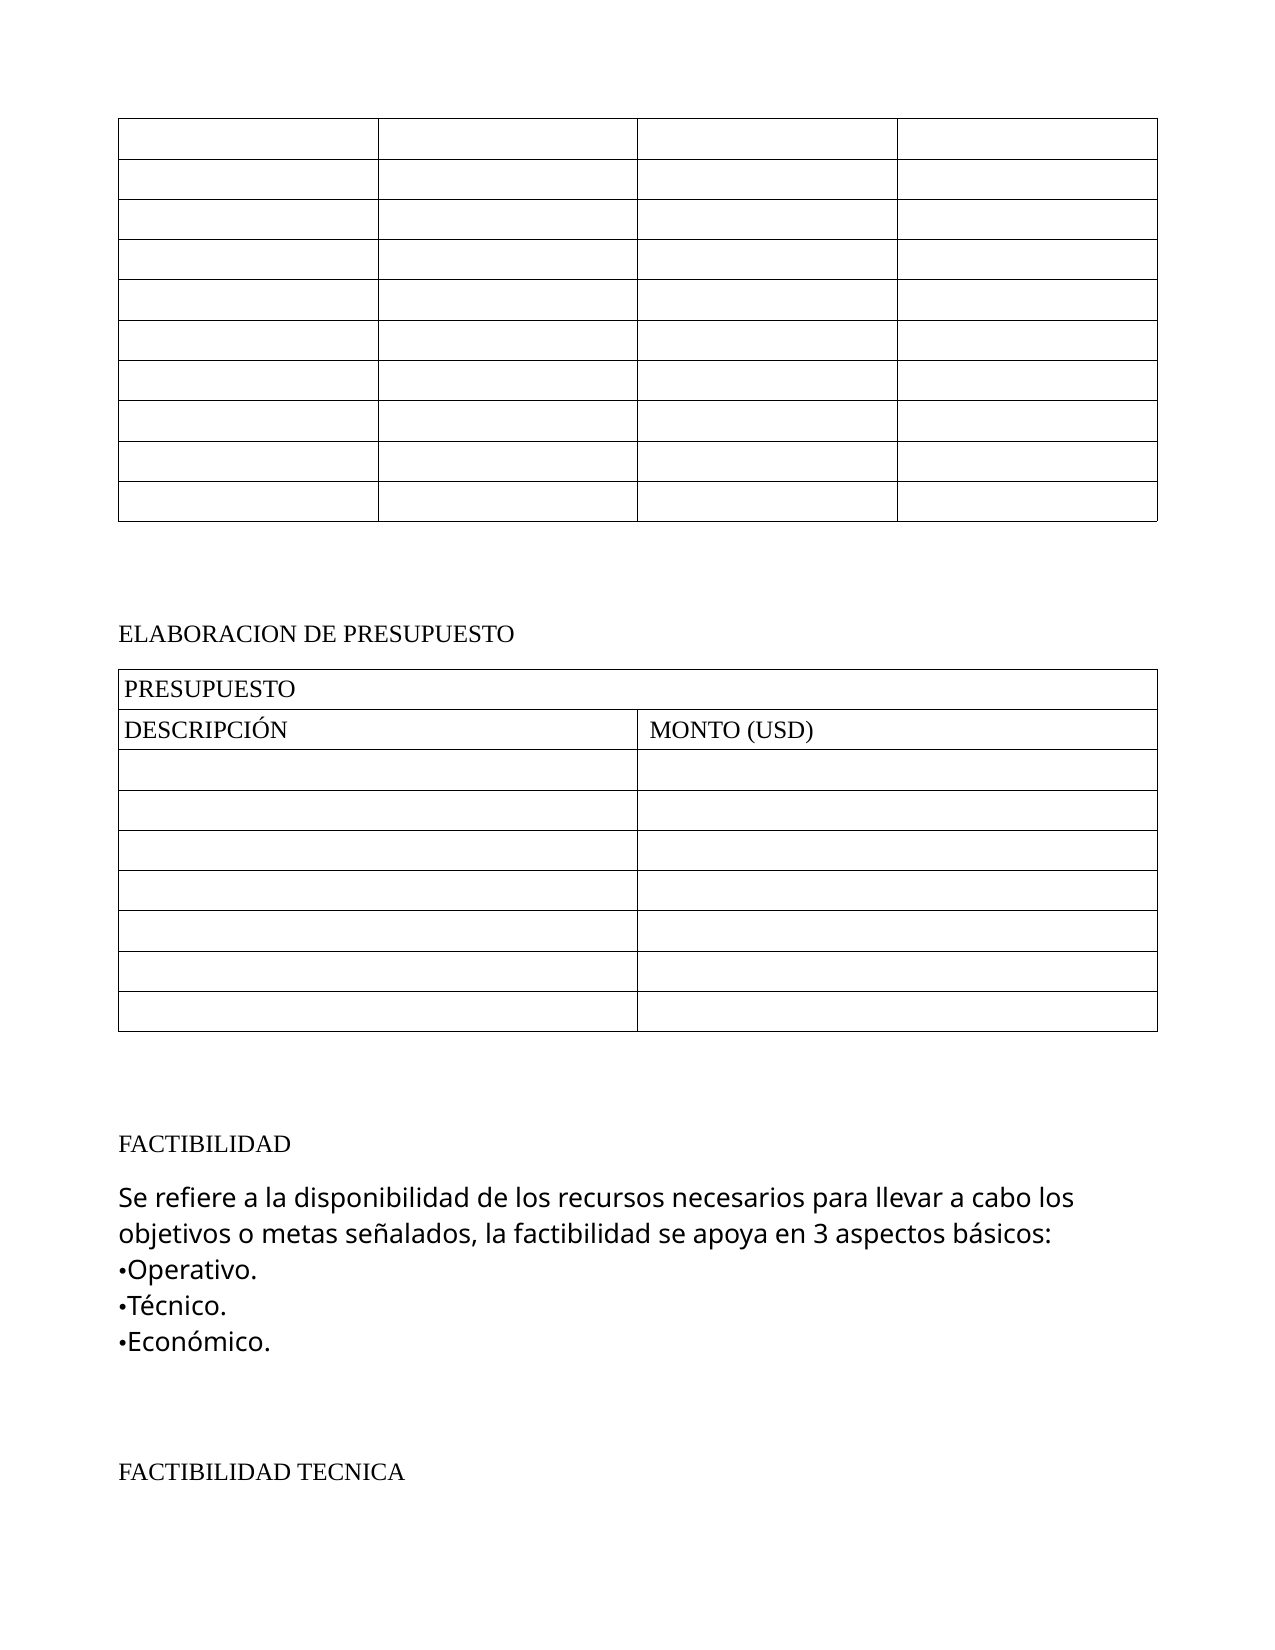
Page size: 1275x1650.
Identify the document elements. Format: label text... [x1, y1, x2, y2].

table_cell [379, 321, 637, 360]
text Se refiere a la disponibilidad de los recursos necesarios para llevar a cabo los objetivos o metas señalados, la factibilidad se apoya en 3 aspectos básicos: [118, 1179, 1157, 1251]
table_cell [898, 240, 1157, 279]
table_cell [379, 442, 637, 481]
table_cell [898, 361, 1157, 400]
table_cell DESCRIPCIÓN [119, 710, 637, 749]
table_cell [119, 200, 378, 239]
table_cell [898, 200, 1157, 239]
table_cell [379, 482, 637, 521]
table_cell [119, 750, 637, 789]
table_cell [119, 482, 378, 521]
text •Técnico. [118, 1287, 1157, 1323]
table_cell [638, 791, 1157, 830]
table_cell [119, 401, 378, 441]
table_cell [379, 200, 637, 239]
table_cell [379, 119, 637, 158]
table_cell [119, 442, 378, 481]
table_cell [119, 791, 637, 830]
table_cell [379, 240, 637, 279]
table_cell [898, 442, 1157, 481]
table_cell [379, 280, 637, 320]
table_cell [638, 482, 897, 521]
table_cell [119, 361, 378, 400]
table_cell [638, 280, 897, 320]
table_cell [119, 160, 378, 199]
table_cell [638, 200, 897, 239]
table_cell [898, 321, 1157, 360]
table_cell [379, 361, 637, 400]
table_cell [638, 831, 1157, 870]
table_cell [379, 160, 637, 199]
table_cell [898, 119, 1157, 158]
table_cell [638, 911, 1157, 951]
table_cell [119, 119, 378, 158]
table_cell [379, 401, 637, 441]
table_cell [119, 240, 378, 279]
table_cell [119, 280, 378, 320]
table_cell [898, 482, 1157, 521]
table_cell [119, 321, 378, 360]
text •Operativo. [118, 1251, 1157, 1287]
text ELABORACION DE PRESUPUESTO [118, 619, 1157, 648]
table_cell [119, 831, 637, 870]
text FACTIBILIDAD TECNICA [118, 1457, 1157, 1486]
table_cell [638, 361, 897, 400]
table_cell [638, 160, 897, 199]
table_cell [638, 992, 1157, 1031]
table_cell [638, 871, 1157, 910]
table_cell [638, 442, 897, 481]
text FACTIBILIDAD [118, 1129, 1157, 1158]
table_cell [638, 321, 897, 360]
table_cell [638, 750, 1157, 789]
table_cell [119, 992, 637, 1031]
table_header PRESUPUESTO [119, 670, 1157, 709]
table_cell [638, 119, 897, 158]
table_cell [119, 952, 637, 991]
table_cell [898, 280, 1157, 320]
table_cell [119, 911, 637, 951]
table_cell [638, 401, 897, 441]
table_cell [638, 952, 1157, 991]
table_cell [638, 240, 897, 279]
text •Económico. [118, 1323, 1157, 1359]
table_cell [119, 871, 637, 910]
table_cell MONTO (USD) [638, 710, 1157, 749]
table_cell [898, 401, 1157, 441]
table_cell [898, 160, 1157, 199]
